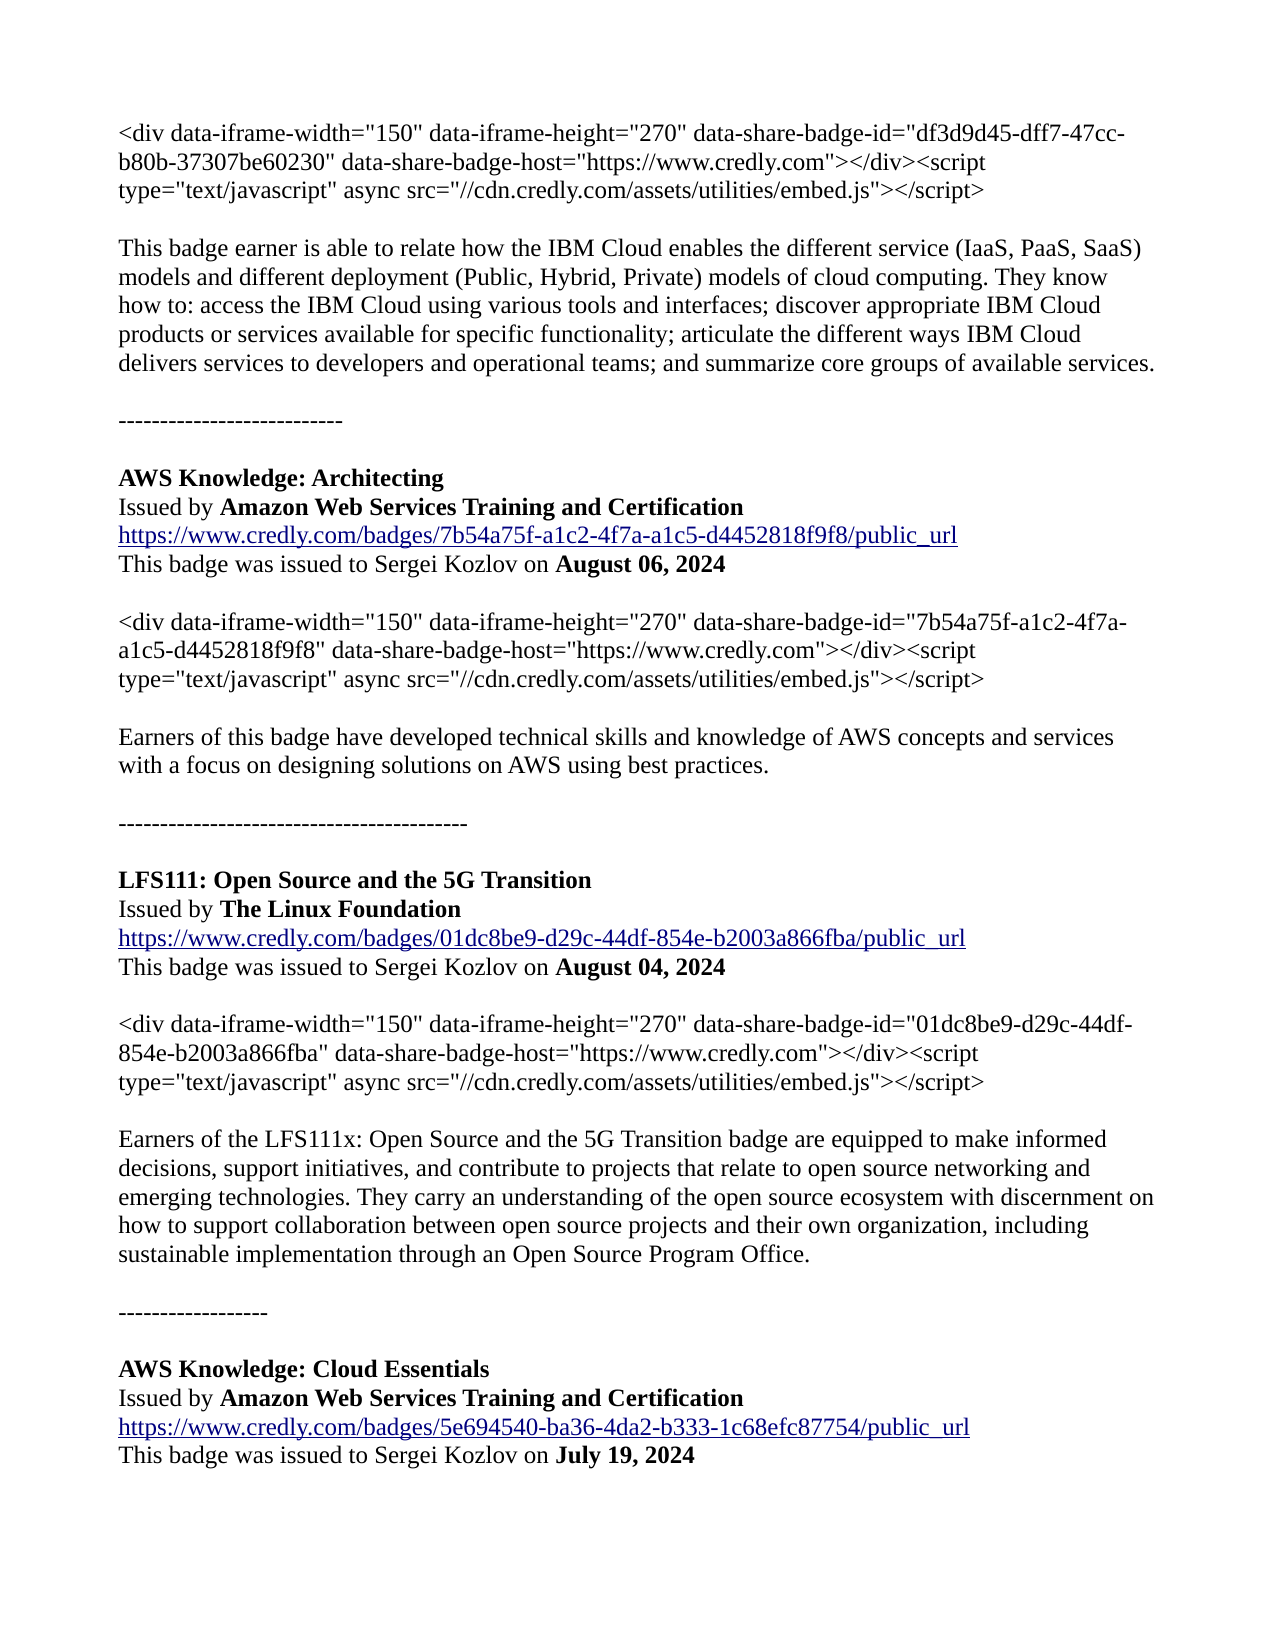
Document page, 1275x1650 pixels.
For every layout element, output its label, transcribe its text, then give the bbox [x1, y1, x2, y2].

text This badge was issued to Sergei Kozlov on July 19, 2024 [118, 1441, 1157, 1469]
text https://www.credly.com/badges/5e694540-ba36-4da2-b333-1c68efc87754/public_url [118, 1412, 1157, 1441]
text AWS Knowledge: Architecting [118, 463, 1157, 492]
text Earners of the LFS111x: Open Source and the 5G Transition badge are equipped to make informed decisions, support initiatives, and contribute to projects that relate to open source networking and emerging technologies. They carry an understanding of the open source ecosystem with discernment on how to support collaboration between open source projects and their own organization, including sustainable implementation through an Open Source Program Office. [118, 1124, 1157, 1268]
text https://www.credly.com/badges/01dc8be9-d29c-44df-854e-b2003a866fba/public_url [118, 923, 1157, 952]
text <div data-iframe-width="150" data-iframe-height="270" data-share-badge-id="01dc8be9-d29c-44df-854e-b2003a866fba" data-share-badge-host="https://www.credly.com"></div><script type="text/javascript" async src="//cdn.credly.com/assets/utilities/embed.js"></script> [118, 1009, 1157, 1096]
text LFS111: Open Source and the 5G Transition [118, 866, 1157, 894]
text This badge was issued to Sergei Kozlov on August 06, 2024 [118, 549, 1157, 578]
text AWS Knowledge: Cloud Essentials [118, 1354, 1157, 1383]
text Issued by The Linux Foundation [118, 894, 1157, 923]
text https://www.credly.com/badges/7b54a75f-a1c2-4f7a-a1c5-d4452818f9f8/public_url [118, 521, 1157, 549]
text --------------------------- [118, 406, 1157, 434]
text ------------------ [118, 1297, 1157, 1326]
text Earners of this badge have developed technical skills and knowledge of AWS concepts and services with a focus on designing solutions on AWS using best practices. [118, 722, 1157, 779]
text This badge was issued to Sergei Kozlov on August 04, 2024 [118, 952, 1157, 981]
text Issued by Amazon Web Services Training and Certification [118, 492, 1157, 521]
text Issued by Amazon Web Services Training and Certification [118, 1383, 1157, 1412]
text <div data-iframe-width="150" data-iframe-height="270" data-share-badge-id="df3d9d45-dff7-47cc-b80b-37307be60230" data-share-badge-host="https://www.credly.com"></div><script type="text/javascript" async src="//cdn.credly.com/assets/utilities/embed.js"></script> [118, 118, 1157, 204]
text ------------------------------------------ [118, 808, 1157, 837]
text This badge earner is able to relate how the IBM Cloud enables the different service (IaaS, PaaS, SaaS) models and different deployment (Public, Hybrid, Private) models of cloud computing. They know how to: access the IBM Cloud using various tools and interfaces; discover appropriate IBM Cloud products or services available for specific functionality; articulate the different ways IBM Cloud delivers services to developers and operational teams; and summarize core groups of available services. [118, 233, 1157, 377]
text <div data-iframe-width="150" data-iframe-height="270" data-share-badge-id="7b54a75f-a1c2-4f7a-a1c5-d4452818f9f8" data-share-badge-host="https://www.credly.com"></div><script type="text/javascript" async src="//cdn.credly.com/assets/utilities/embed.js"></script> [118, 607, 1157, 693]
